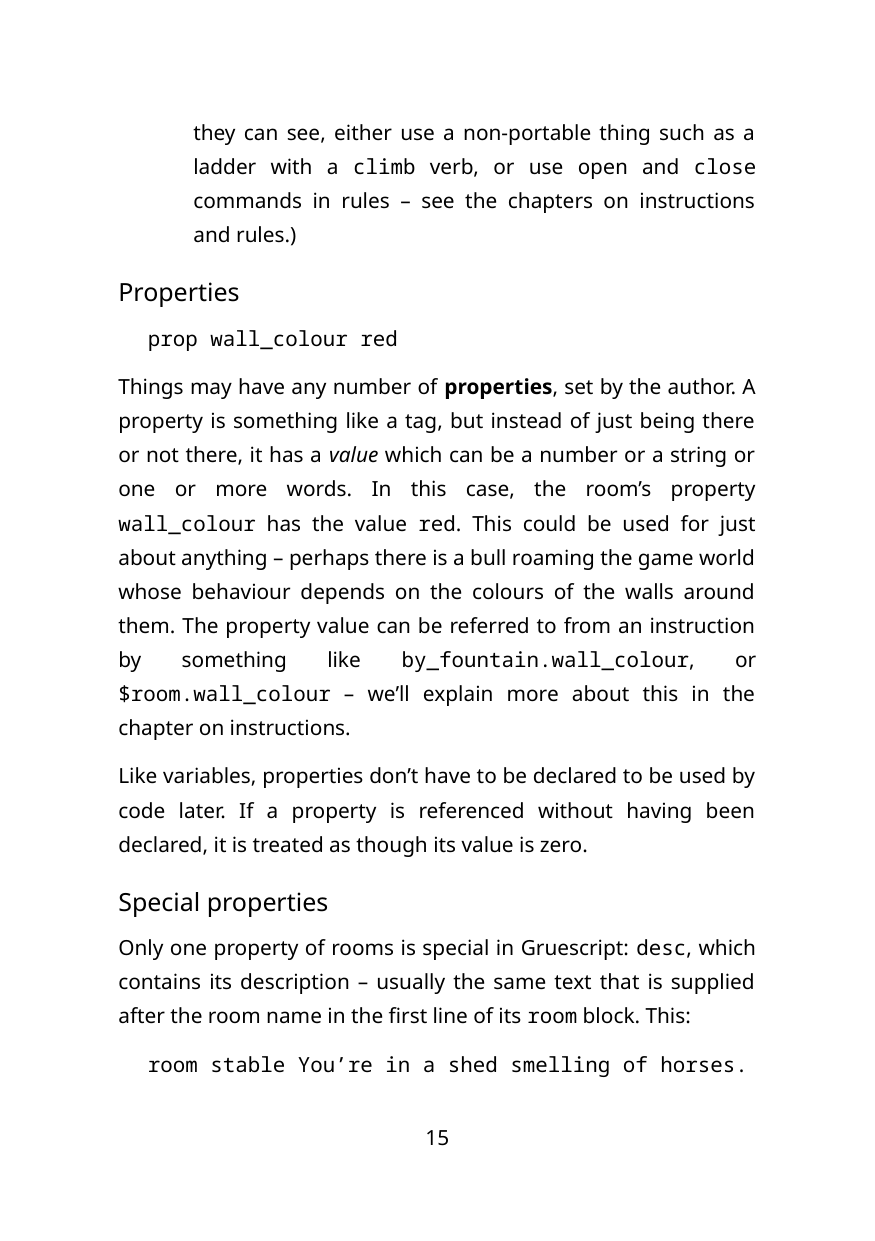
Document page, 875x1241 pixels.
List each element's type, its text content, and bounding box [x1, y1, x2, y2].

text Like variables, properties don’t have to be declared to be used by code later. If a property is referenced without having been declared, it is treated as though its value is zero. [118, 762, 756, 858]
list they can see, either use a non-portable thing such as a ladder with a climb verb, or use open and close commands in rules – see the chapters on instructions and rules.) [156, 118, 756, 249]
text Only one property of rooms is special in Gruescript: desc, which contains its description – usually the same text that is supplied after the room name in the first line of its room block. This: [118, 933, 756, 1030]
subtitle Special properties [118, 884, 756, 918]
text Things may have any number of properties, set by the author. A property is something like a tag, but instead of just being there or not there, it has a value which can be a number or a string or one or more words. In this case, the room’s property wall_colour has the value red. This could be used for just about anything – perhaps there is a bull roaming the game world whose behaviour depends on the colours of the walls around them. The property value can be referred to from an instruction by something like by_fountain.wall_colour, or $room.wall_colour – we’ll explain more about this in the chapter on instructions. [118, 372, 756, 741]
subtitle Properties [118, 275, 756, 309]
text prop wall_colour red [148, 324, 756, 352]
text room stable You’re in a shed smelling of horses. [148, 1050, 756, 1078]
